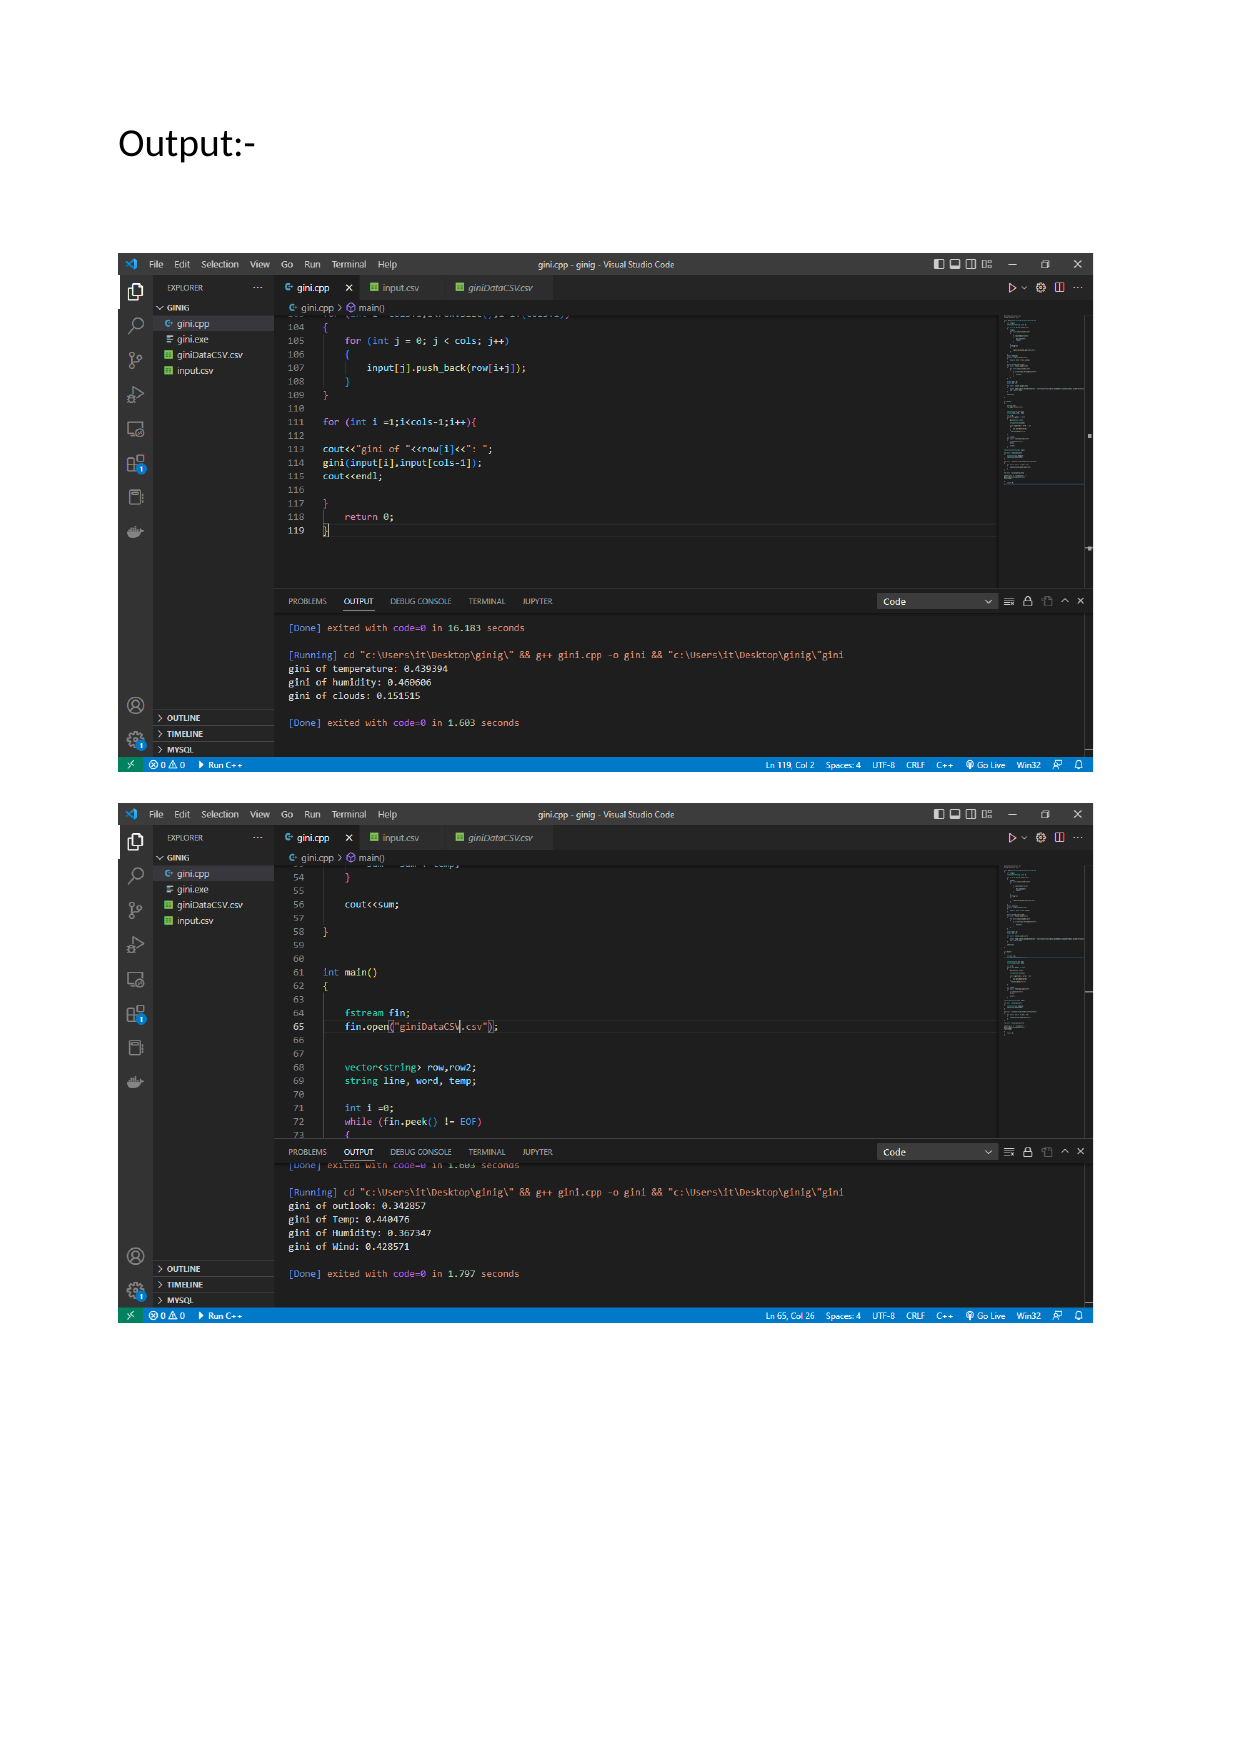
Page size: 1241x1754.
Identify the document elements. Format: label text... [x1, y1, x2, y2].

text Output:- [118, 118, 1122, 166]
picture [118, 803, 1094, 1323]
picture [118, 253, 1094, 772]
